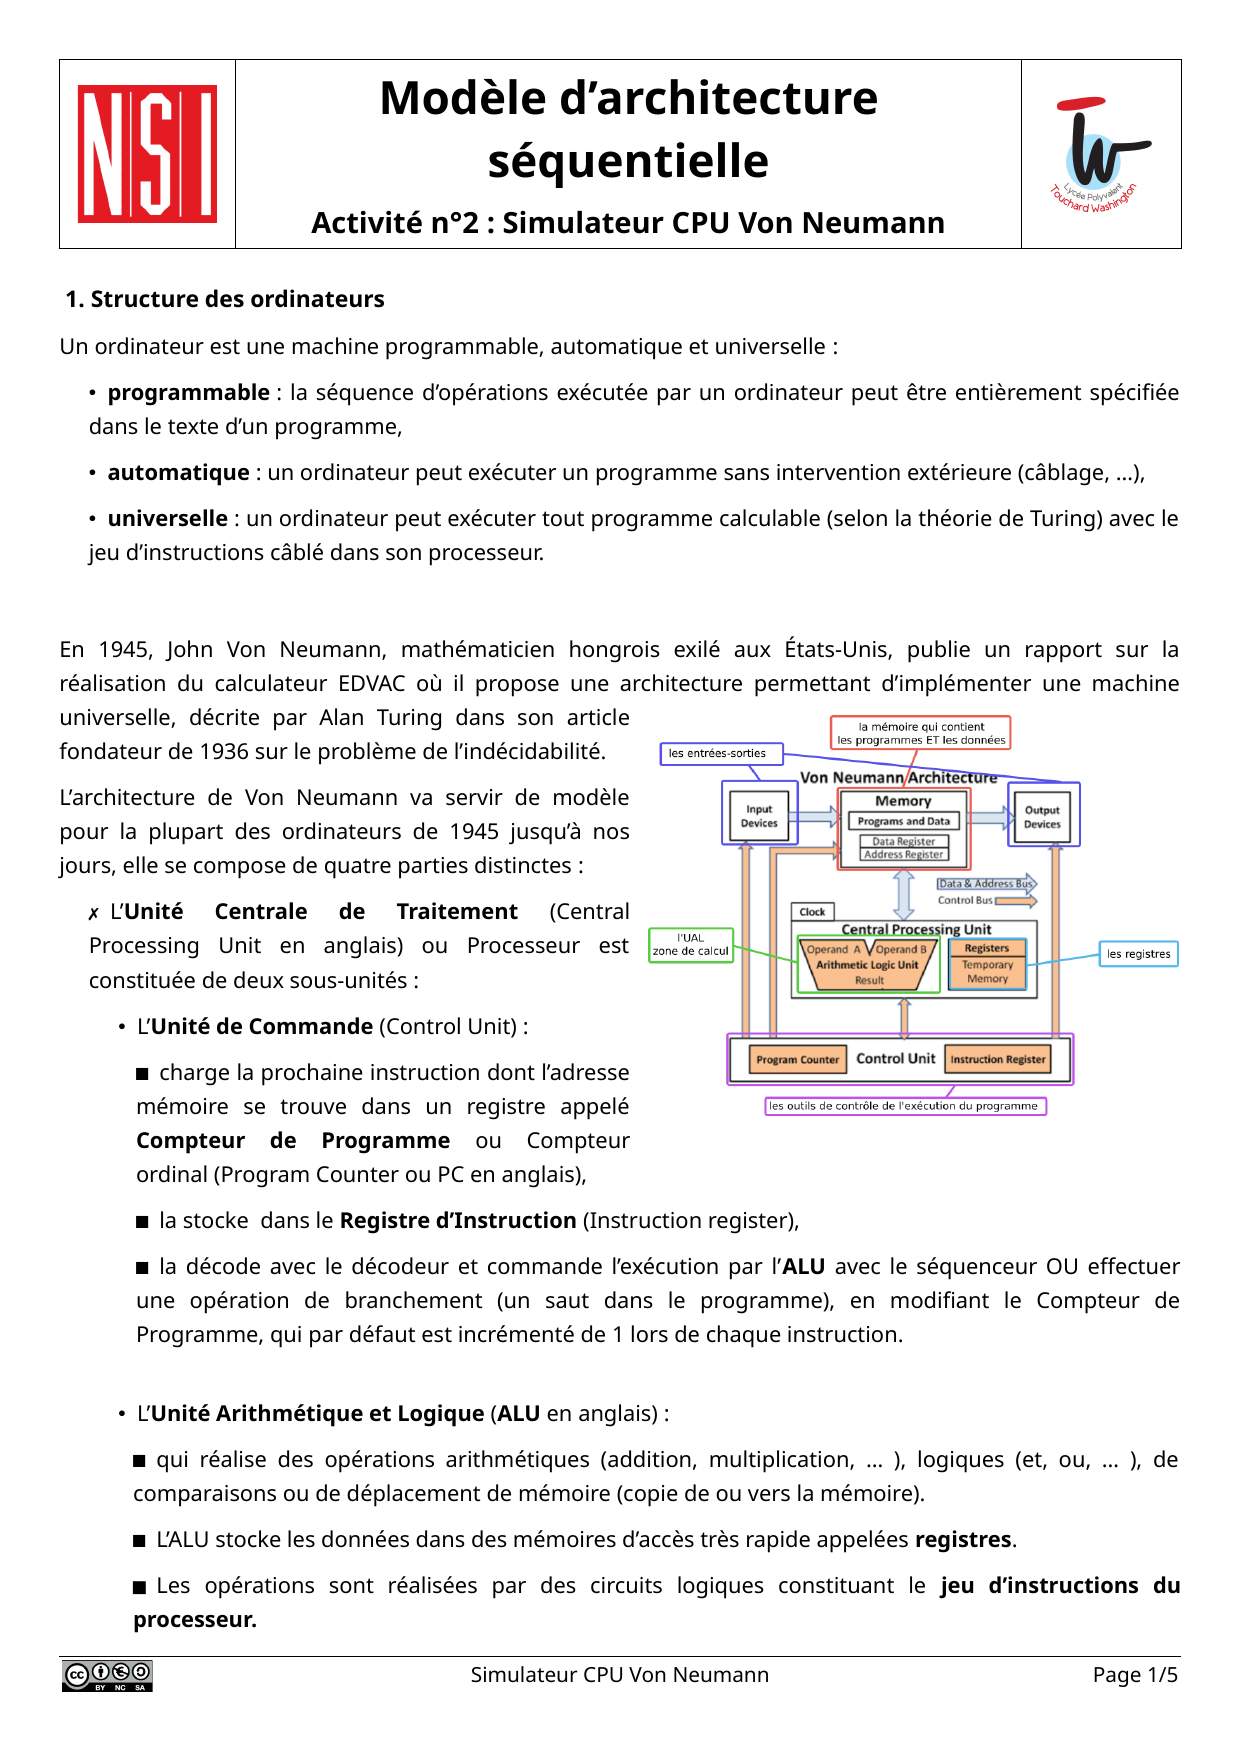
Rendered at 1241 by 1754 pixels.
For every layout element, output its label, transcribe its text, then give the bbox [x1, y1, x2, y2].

picture [62, 1660, 153, 1692]
picture [648, 715, 1179, 1116]
list Les opérations sont réalisées par des circuits logiques constituant le jeu d’instructions du processeur. [133, 1570, 1181, 1634]
list L’Unité Arithmétique et Logique (ALU en anglais) : [118, 1398, 1181, 1428]
list universelle : un ordinateur peut exécuter tout programme calculable (selon la théorie de Turing) avec le jeu d’instructions câblé dans son processeur. [88, 503, 1181, 567]
table_header [60, 60, 235, 248]
text Un ordinateur est une machine programmable, automatique et universelle : [59, 331, 1181, 360]
list L’ALU stocke les données dans des mémoires d’accès très rapide appelées registres. [133, 1524, 1181, 1554]
table_header Modèle d’architecture séquentielle Activité n°2 : Simulateur CPU Von Neumann [236, 60, 1021, 248]
list la décode avec le décodeur et commande l’exécution par l’ALU avec le séquenceur OU effectuer une opération de branchement (un saut dans le programme), en modifiant le Compteur de Programme, qui par défaut est incrémenté de 1 lors de chaque instruction. [136, 1251, 1181, 1349]
picture [1048, 93, 1154, 215]
list charge la prochaine instruction dont l’adresse mémoire se trouve dans un registre appelé Compteur de Programme ou Compteur ordinal (Program Counter ou PC en anglais), [136, 1057, 1181, 1189]
list L’Unité Centrale de Traitement (Central Processing Unit en anglais) ou Processeur est constituée de deux sous-unités : [88, 896, 648, 994]
list qui réalise des opérations arithmétiques (addition, multiplication, … ), logiques (et, ou, … ), de comparaisons ou de déplacement de mémoire (copie de ou vers la mémoire). [133, 1444, 1181, 1508]
list L’Unité de Commande (Control Unit) : [118, 1011, 648, 1040]
text En 1945, John Von Neumann, mathématicien hongrois exilé aux États-Unis, publie un rapport sur la réalisation du calculateur EDVAC où il propose une architecture permettant d’implémenter une machine universelle, décrite par Alan Turing dans son article fondateur de 1936 sur le problème de l’indécidabilité. [59, 634, 1181, 766]
list Structure des ordinateurs [59, 283, 1181, 314]
table_header [1022, 60, 1181, 248]
list automatique : un ordinateur peut exécuter un programme sans intervention extérieure (câblage, …), [88, 457, 1181, 486]
list programmable : la séquence d’opérations exécutée par un ordinateur peut être entièrement spécifiée dans le texte d’un programme, [88, 377, 1181, 441]
text L’architecture de Von Neumann va servir de modèle pour la plupart des ordinateurs de 1945 jusqu’à nos jours, elle se compose de quatre parties distinctes : [59, 782, 648, 880]
list la stocke dans le Registre d’Instruction (Instruction register), [136, 1205, 1181, 1235]
